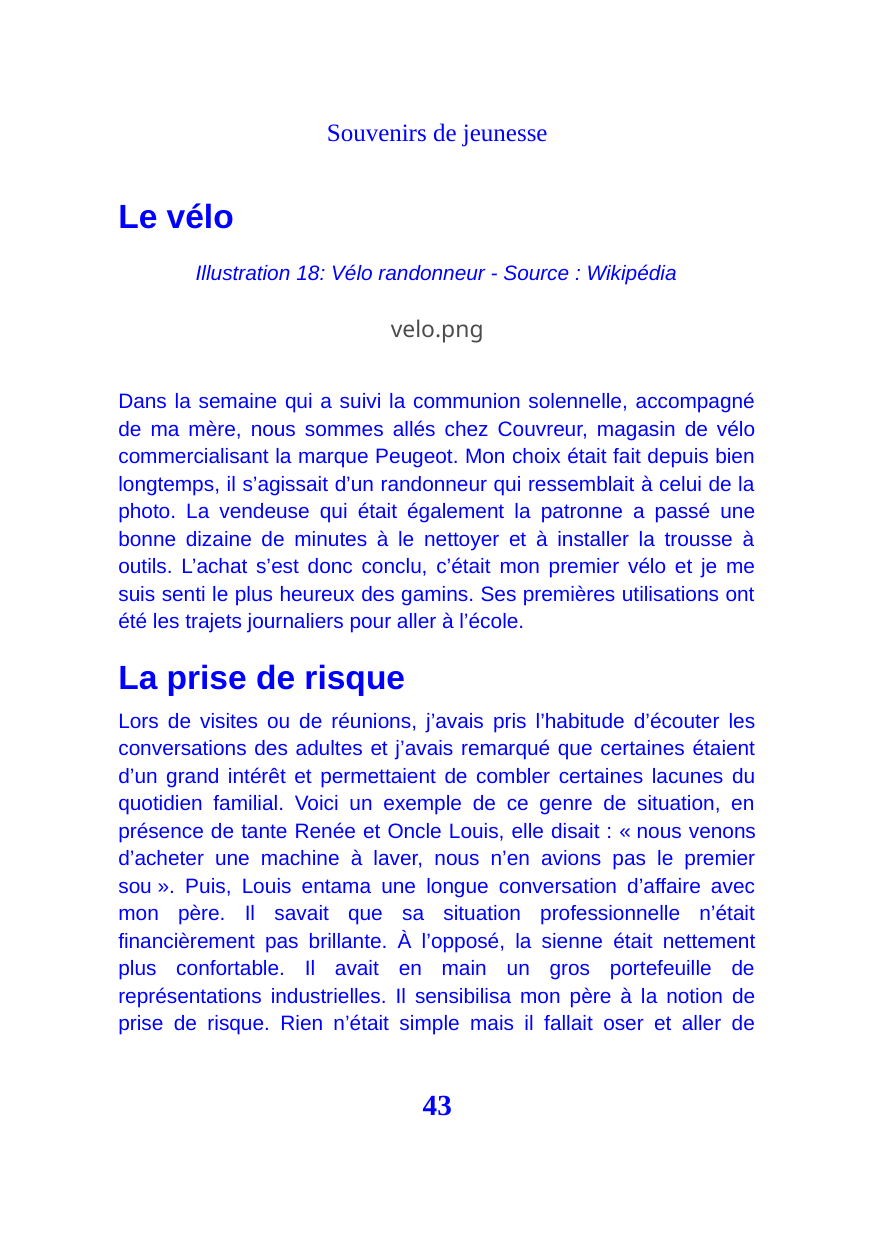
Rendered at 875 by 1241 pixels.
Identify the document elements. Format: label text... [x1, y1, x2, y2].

text Illustration 18: Vélo randonneur - Source : Wikipédia [118, 261, 756, 285]
subtitle La prise de risque [118, 658, 756, 696]
text Lors de visites ou de réunions, j’avais pris l’habitude d’écouter les conversations des adultes et j’avais remarqué que certaines étaient d’un grand intérêt et permettaient de combler certaines lacunes du quotidien familial. Voici un exemple de ce genre de situation, en présence de tante Renée et Oncle Louis, elle disait : « nous venons d’acheter une machine à laver, nous n’en avions pas le premier sou ». Puis, Louis entama une longue conversation d’affaire avec mon père. Il savait que sa situation professionnelle n’était financièrement pas brillante. À l’opposé, la sienne était nettement plus confortable. Il avait en main un gros portefeuille de représentations industrielles. Il sensibilisa mon père à la notion de prise de risque. Rien n’était simple mais il fallait oser et aller de [118, 709, 756, 1035]
subtitle Le vélo [118, 197, 756, 236]
text Dans la semaine qui a suivi la communion solennelle, accompagné de ma mère, nous sommes allés chez Couvreur, magasin de vélo commercialisant la marque Peugeot. Mon choix était fait depuis bien longtemps, il s’agissait d’un randonneur qui ressemblait à celui de la photo. La vendeuse qui était également la patronne a passé une bonne dizaine de minutes à le nettoyer et à installer la trousse à outils. L’achat s’est donc conclu, c’était mon premier vélo et je me suis senti le plus heureux des gamins. Ses premières utilisations ont été les trajets journaliers pour aller à l’école. [118, 389, 756, 633]
text velo.png [118, 313, 756, 344]
